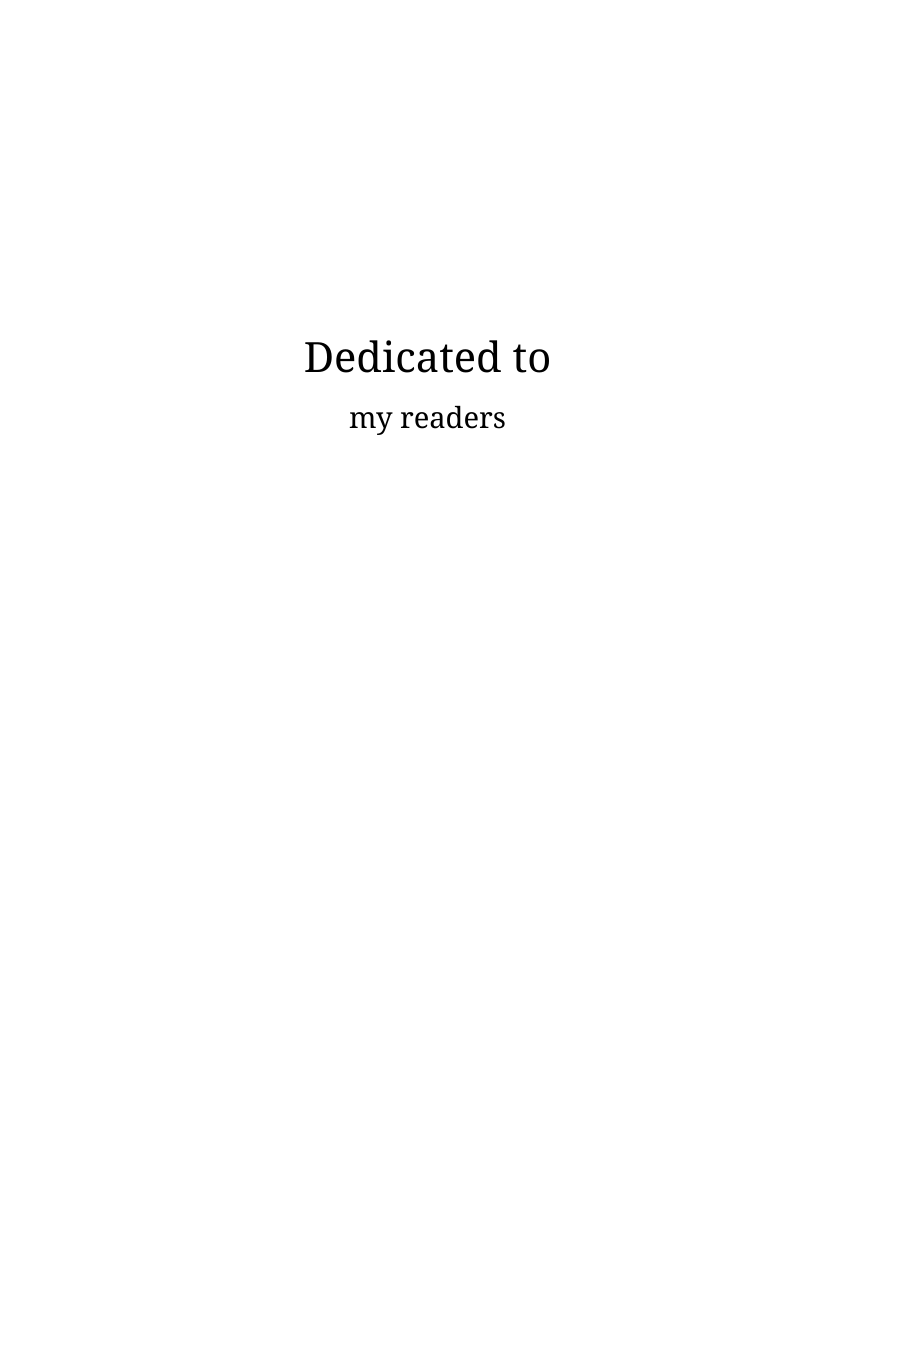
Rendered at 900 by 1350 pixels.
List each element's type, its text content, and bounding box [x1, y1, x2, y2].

text my readers [90, 397, 765, 437]
text Dedicated to [90, 328, 765, 385]
